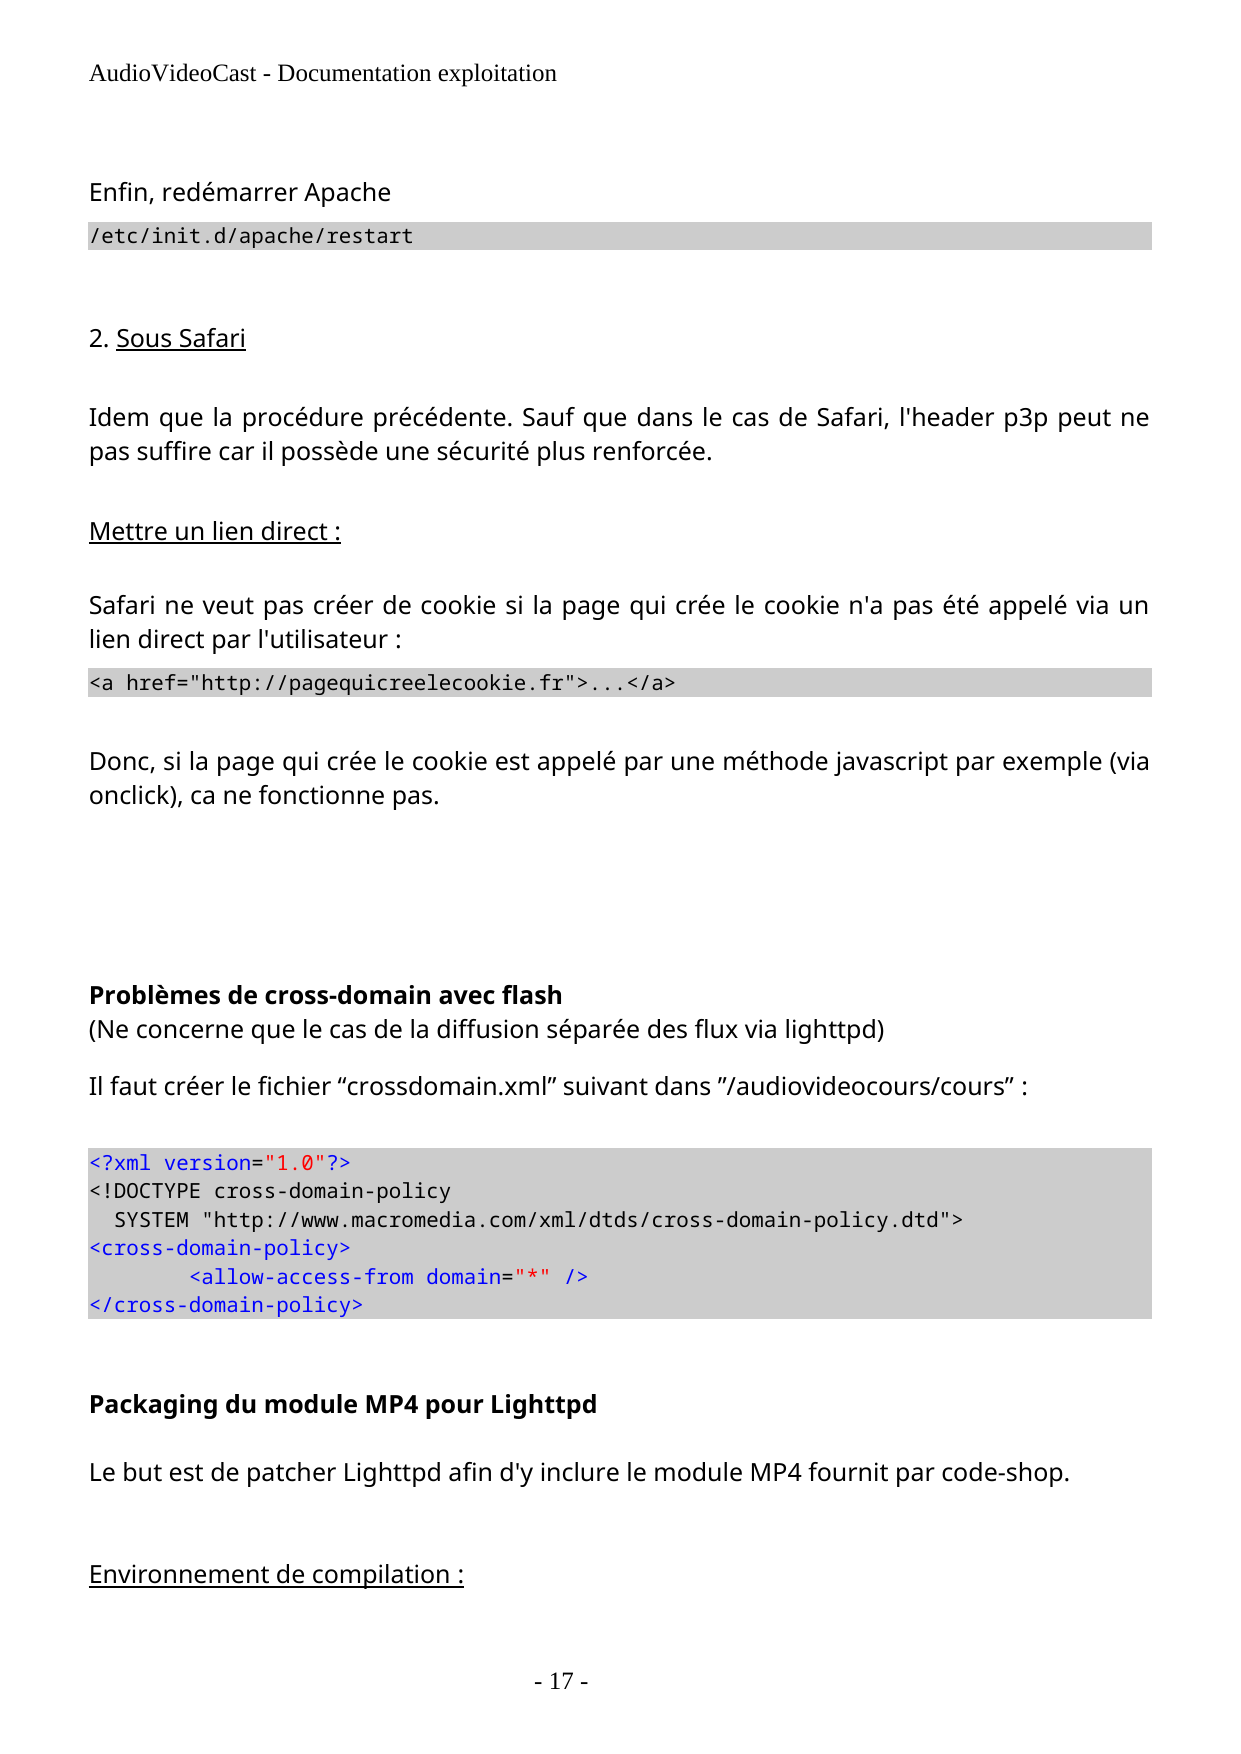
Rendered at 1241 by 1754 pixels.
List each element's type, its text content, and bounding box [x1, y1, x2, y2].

text </cross-domain-policy> [88, 1290, 1152, 1319]
text 2. Sous Safari [88, 320, 1152, 354]
text <cross-domain-policy> [88, 1233, 1152, 1262]
text (Ne concerne que le cas de la diffusion séparée des flux via lighttpd) [88, 1012, 1152, 1046]
text Enfin, redémarrer Apache [88, 175, 1152, 209]
text Environnement de compilation : [88, 1557, 1152, 1591]
text /etc/init.d/apache/restart [88, 222, 1152, 250]
text <!DOCTYPE cross-domain-policy [88, 1176, 1152, 1205]
text Le but est de patcher Lighttpd afin d'y inclure le module MP4 fournit par code-shop. [88, 1455, 1152, 1489]
text Il faut créer le fichier “crossdomain.xml” suivant dans ”/audiovideocours/cours” : [88, 1068, 1152, 1103]
text <a href="http://pagequicreelecookie.fr">...</a> [88, 668, 1152, 697]
text Packaging du module MP4 pour Lighttpd [88, 1387, 1152, 1421]
text Safari ne veut pas créer de cookie si la page qui crée le cookie n'a pas été appelé via un lien direct par l'utilisateur : [88, 588, 1152, 656]
text Idem que la procédure précédente. Sauf que dans le cas de Safari, l'header p3p peut ne pas suffire car il possède une sécurité plus renforcée. [88, 400, 1152, 468]
text <?xml version="1.0"?> [88, 1148, 1152, 1176]
text Donc, si la page qui crée le cookie est appelé par une méthode javascript par exemple (via onclick), ca ne fonctionne pas. [88, 709, 1152, 811]
text SYSTEM "http://www.macromedia.com/xml/dtds/cross-domain-policy.dtd"> [88, 1205, 1152, 1233]
text Mettre un lien direct : [88, 513, 1152, 547]
text Problèmes de cross-domain avec flash [88, 978, 1152, 1012]
text <allow-access-from domain="*" /> [88, 1262, 1152, 1290]
